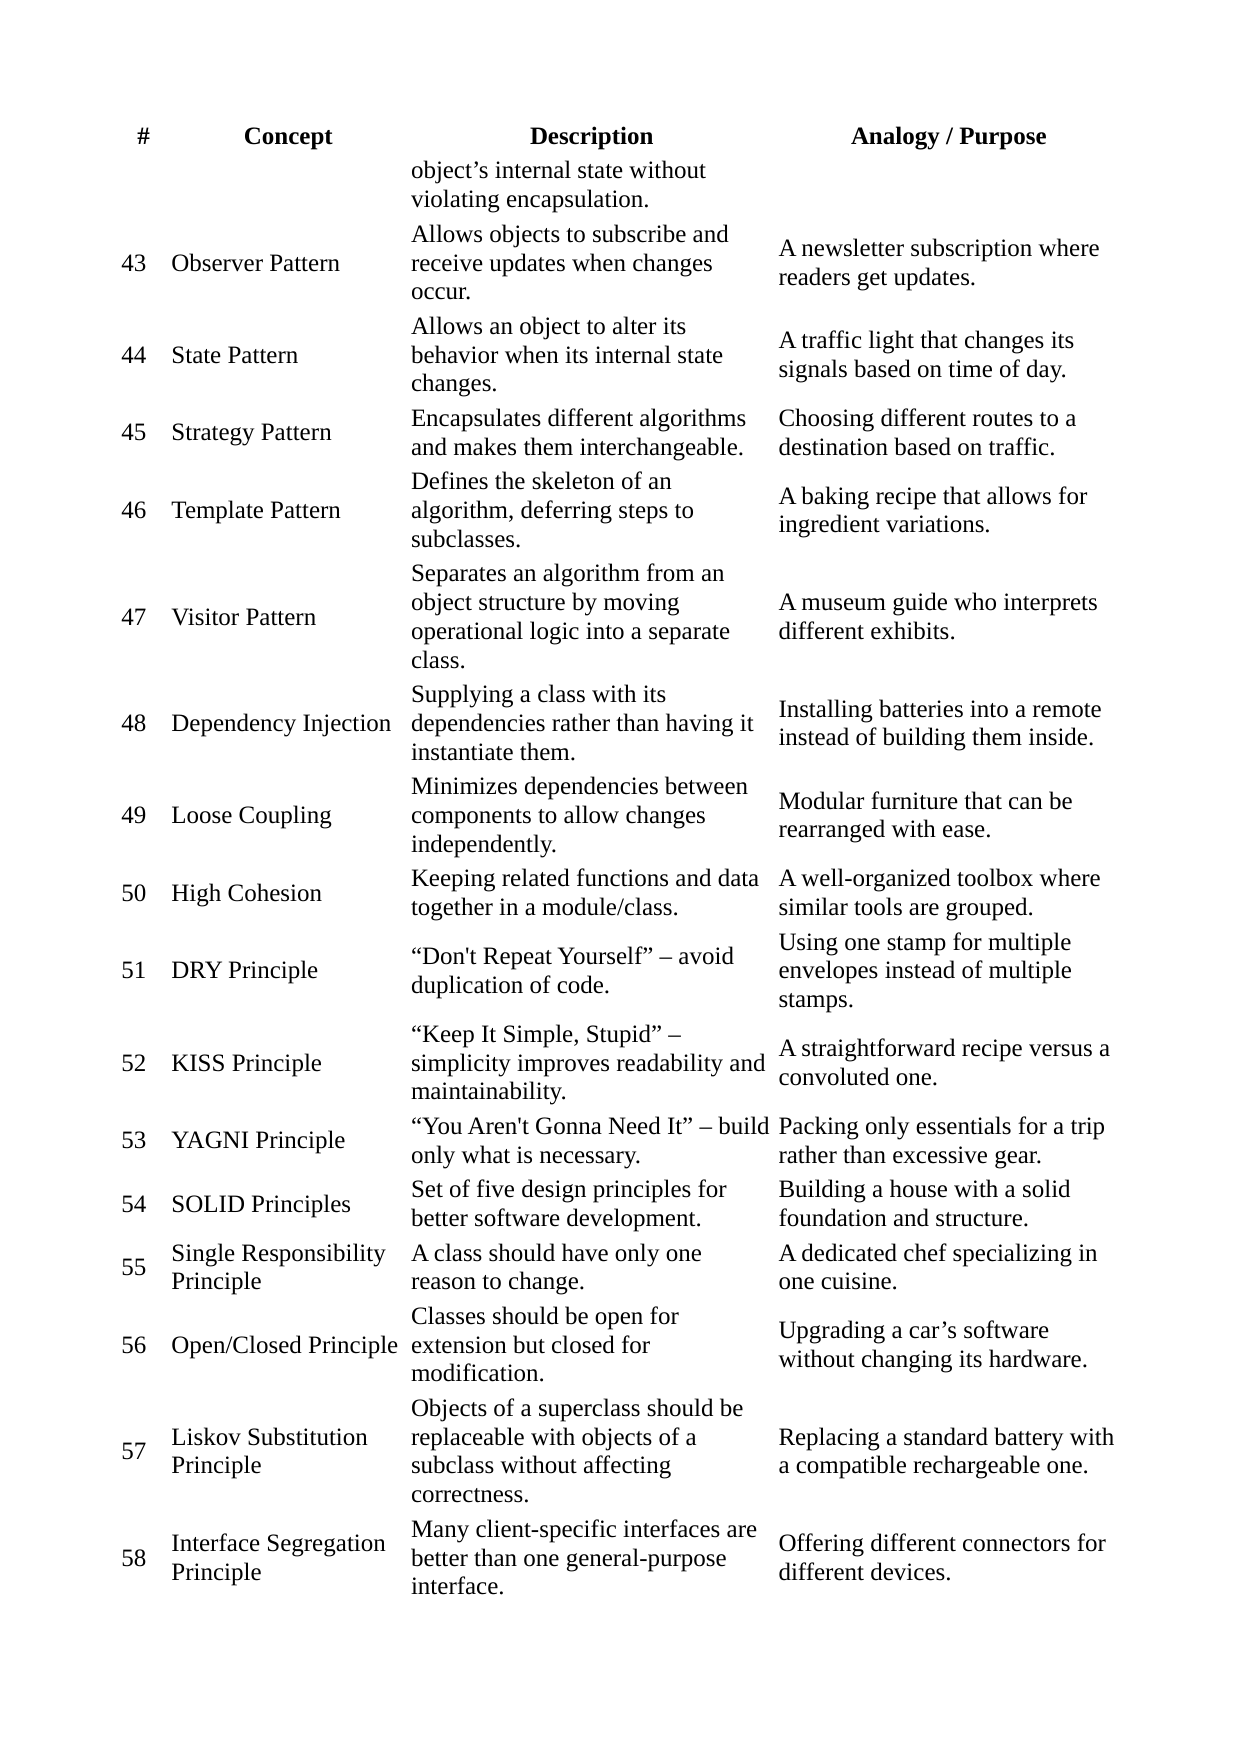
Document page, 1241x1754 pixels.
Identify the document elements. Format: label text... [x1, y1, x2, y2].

table_cell 53 [118, 1108, 168, 1171]
table_cell Allows an object to alter its behavior when its internal state changes. [408, 308, 775, 400]
table_cell Using one stamp for multiple envelopes instead of multiple stamps. [775, 924, 1122, 1016]
table_cell A dedicated chef specializing in one cuisine. [775, 1235, 1122, 1298]
table_cell 55 [118, 1235, 168, 1298]
table_cell 43 [118, 216, 168, 308]
table_cell 45 [118, 400, 168, 463]
table_cell Building a house with a solid foundation and structure. [775, 1171, 1122, 1235]
table_cell A straightforward recipe versus a convoluted one. [775, 1016, 1122, 1108]
table_cell [168, 153, 408, 216]
table_cell Objects of a superclass should be replaceable with objects of a subclass without affecting correctness. [408, 1390, 775, 1511]
table_cell Modular furniture that can be rearranged with ease. [775, 769, 1122, 861]
table_cell Encapsulates different algorithms and makes them interchangeable. [408, 400, 775, 463]
table_cell Defines the skeleton of an algorithm, deferring steps to subclasses. [408, 464, 775, 556]
table_cell “Keep It Simple, Stupid” – simplicity improves readability and maintainability. [408, 1016, 775, 1108]
table_cell Observer Pattern [168, 216, 408, 308]
table_cell Choosing different routes to a destination based on traffic. [775, 400, 1122, 463]
table_cell Keeping related functions and data together in a module/class. [408, 861, 775, 924]
table_cell 46 [118, 464, 168, 556]
table_cell [118, 153, 168, 216]
table_cell [775, 153, 1122, 216]
table_cell 54 [118, 1171, 168, 1235]
table_cell 50 [118, 861, 168, 924]
table_cell A traffic light that changes its signals based on time of day. [775, 308, 1122, 400]
table_cell Many client-specific interfaces are better than one general-purpose interface. [408, 1511, 775, 1603]
table_cell Allows objects to subscribe and receive updates when changes occur. [408, 216, 775, 308]
table_cell State Pattern [168, 308, 408, 400]
table_cell High Cohesion [168, 861, 408, 924]
table_cell 44 [118, 308, 168, 400]
table_cell 52 [118, 1016, 168, 1108]
table_cell object’s internal state without violating encapsulation. [408, 153, 775, 216]
table_cell 48 [118, 676, 168, 768]
table_cell Loose Coupling [168, 769, 408, 861]
table_cell 49 [118, 769, 168, 861]
table_cell Interface Segregation Principle [168, 1511, 408, 1603]
table_cell Single Responsibility Principle [168, 1235, 408, 1298]
table_cell Dependency Injection [168, 676, 408, 768]
table_cell Strategy Pattern [168, 400, 408, 463]
table_cell 58 [118, 1511, 168, 1603]
table_cell YAGNI Principle [168, 1108, 408, 1171]
table_cell A well-organized toolbox where similar tools are grouped. [775, 861, 1122, 924]
table_cell SOLID Principles [168, 1171, 408, 1235]
table_cell Classes should be open for extension but closed for modification. [408, 1298, 775, 1390]
table_header # [118, 118, 168, 153]
table_cell “Don't Repeat Yourself” – avoid duplication of code. [408, 924, 775, 1016]
table_cell Set of five design principles for better software development. [408, 1171, 775, 1235]
table_cell Open/Closed Principle [168, 1298, 408, 1390]
table_cell Replacing a standard battery with a compatible rechargeable one. [775, 1390, 1122, 1511]
table_cell 56 [118, 1298, 168, 1390]
table_cell Packing only essentials for a trip rather than excessive gear. [775, 1108, 1122, 1171]
table_cell A museum guide who interprets different exhibits. [775, 556, 1122, 676]
table_cell 51 [118, 924, 168, 1016]
table_cell “You Aren't Gonna Need It” – build only what is necessary. [408, 1108, 775, 1171]
table_header Description [408, 118, 775, 153]
table_header Concept [168, 118, 408, 153]
table_cell Offering different connectors for different devices. [775, 1511, 1122, 1603]
table_cell KISS Principle [168, 1016, 408, 1108]
table_cell A newsletter subscription where readers get updates. [775, 216, 1122, 308]
table_cell Supplying a class with its dependencies rather than having it instantiate them. [408, 676, 775, 768]
table_cell 57 [118, 1390, 168, 1511]
table_cell Upgrading a car’s software without changing its hardware. [775, 1298, 1122, 1390]
table_cell A class should have only one reason to change. [408, 1235, 775, 1298]
table_cell Liskov Substitution Principle [168, 1390, 408, 1511]
table_cell Minimizes dependencies between components to allow changes independently. [408, 769, 775, 861]
table_cell Installing batteries into a remote instead of building them inside. [775, 676, 1122, 768]
table_cell Visitor Pattern [168, 556, 408, 676]
table_cell A baking recipe that allows for ingredient variations. [775, 464, 1122, 556]
table_cell Separates an algorithm from an object structure by moving operational logic into a separate class. [408, 556, 775, 676]
table_cell DRY Principle [168, 924, 408, 1016]
table_cell Template Pattern [168, 464, 408, 556]
table_cell 47 [118, 556, 168, 676]
table_header Analogy / Purpose [775, 118, 1122, 153]
